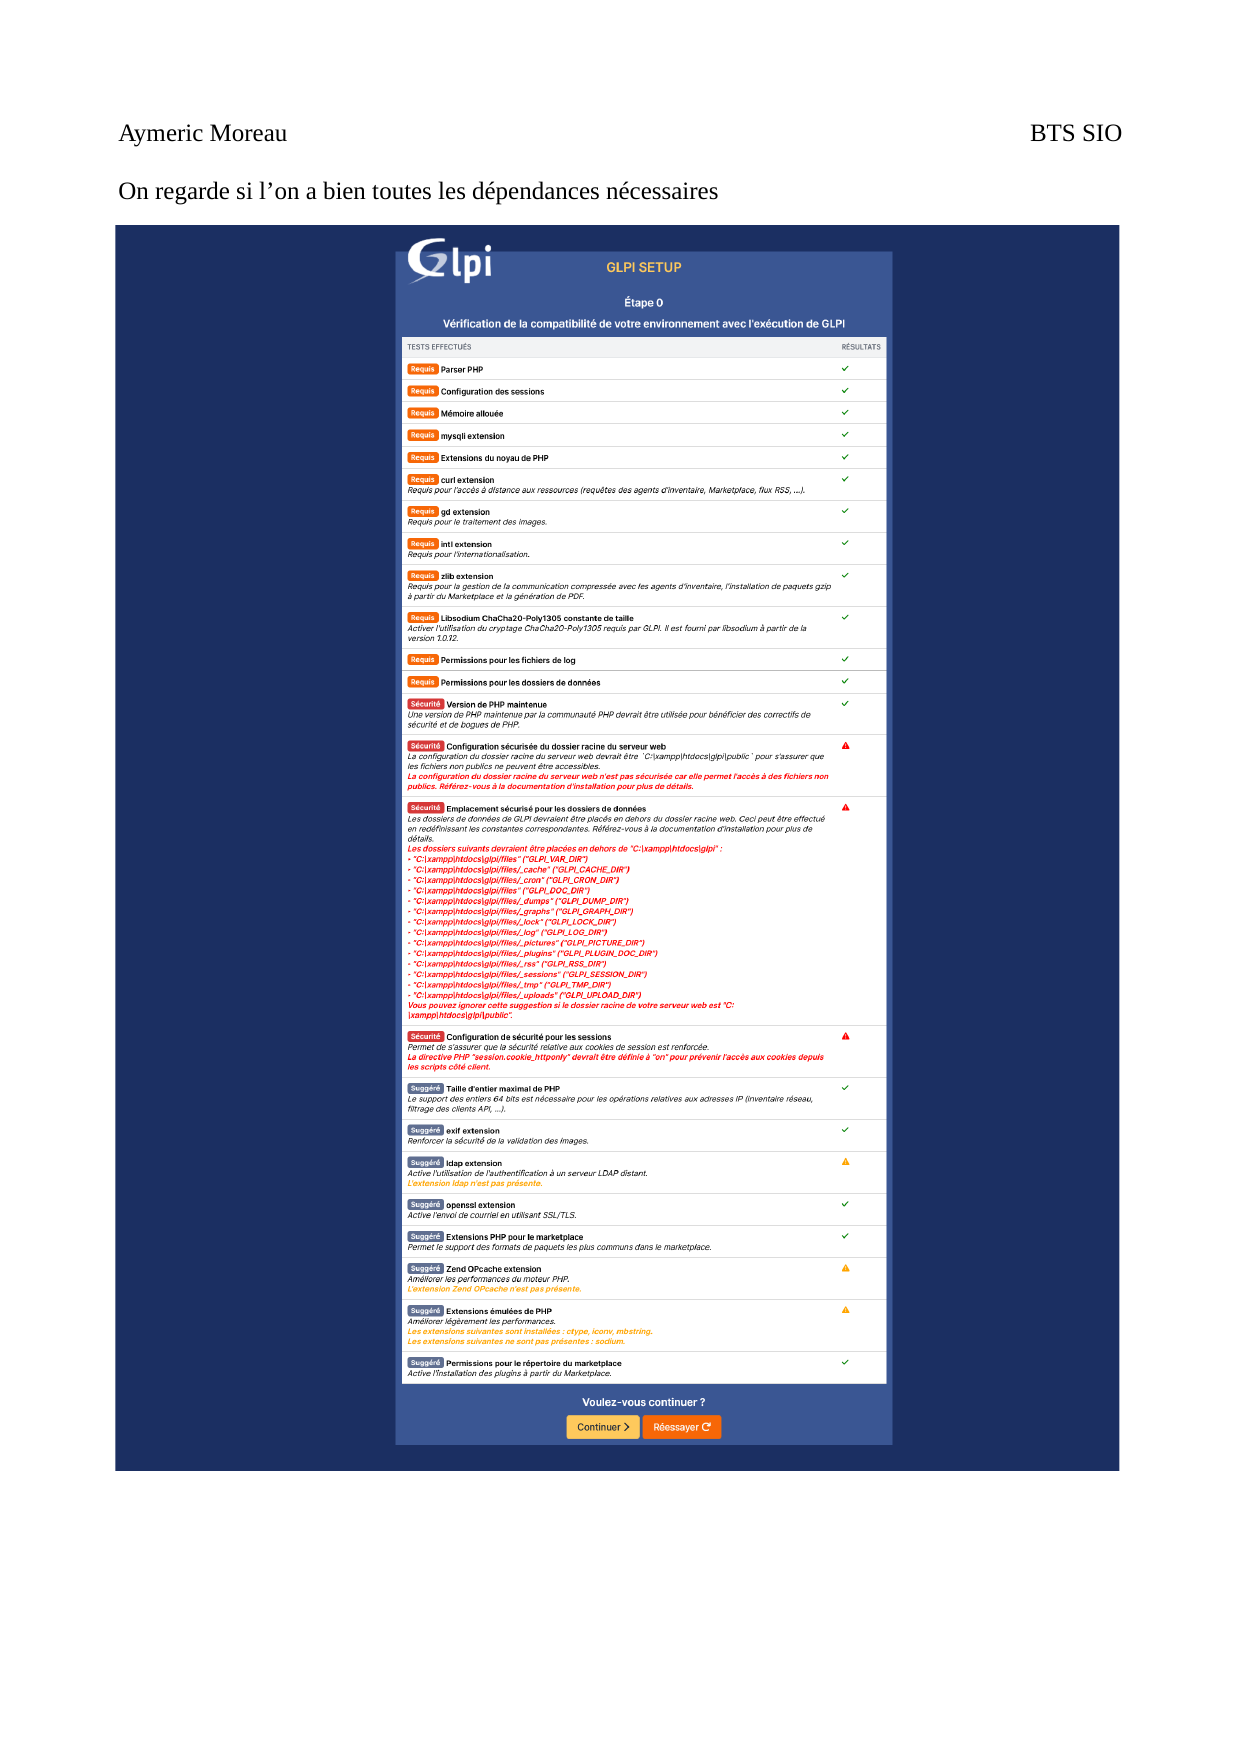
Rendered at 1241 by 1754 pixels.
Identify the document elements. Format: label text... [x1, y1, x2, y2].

picture [115, 225, 1120, 1471]
text On regarde si l’on a bien toutes les dépendances nécessaires [118, 176, 1122, 205]
